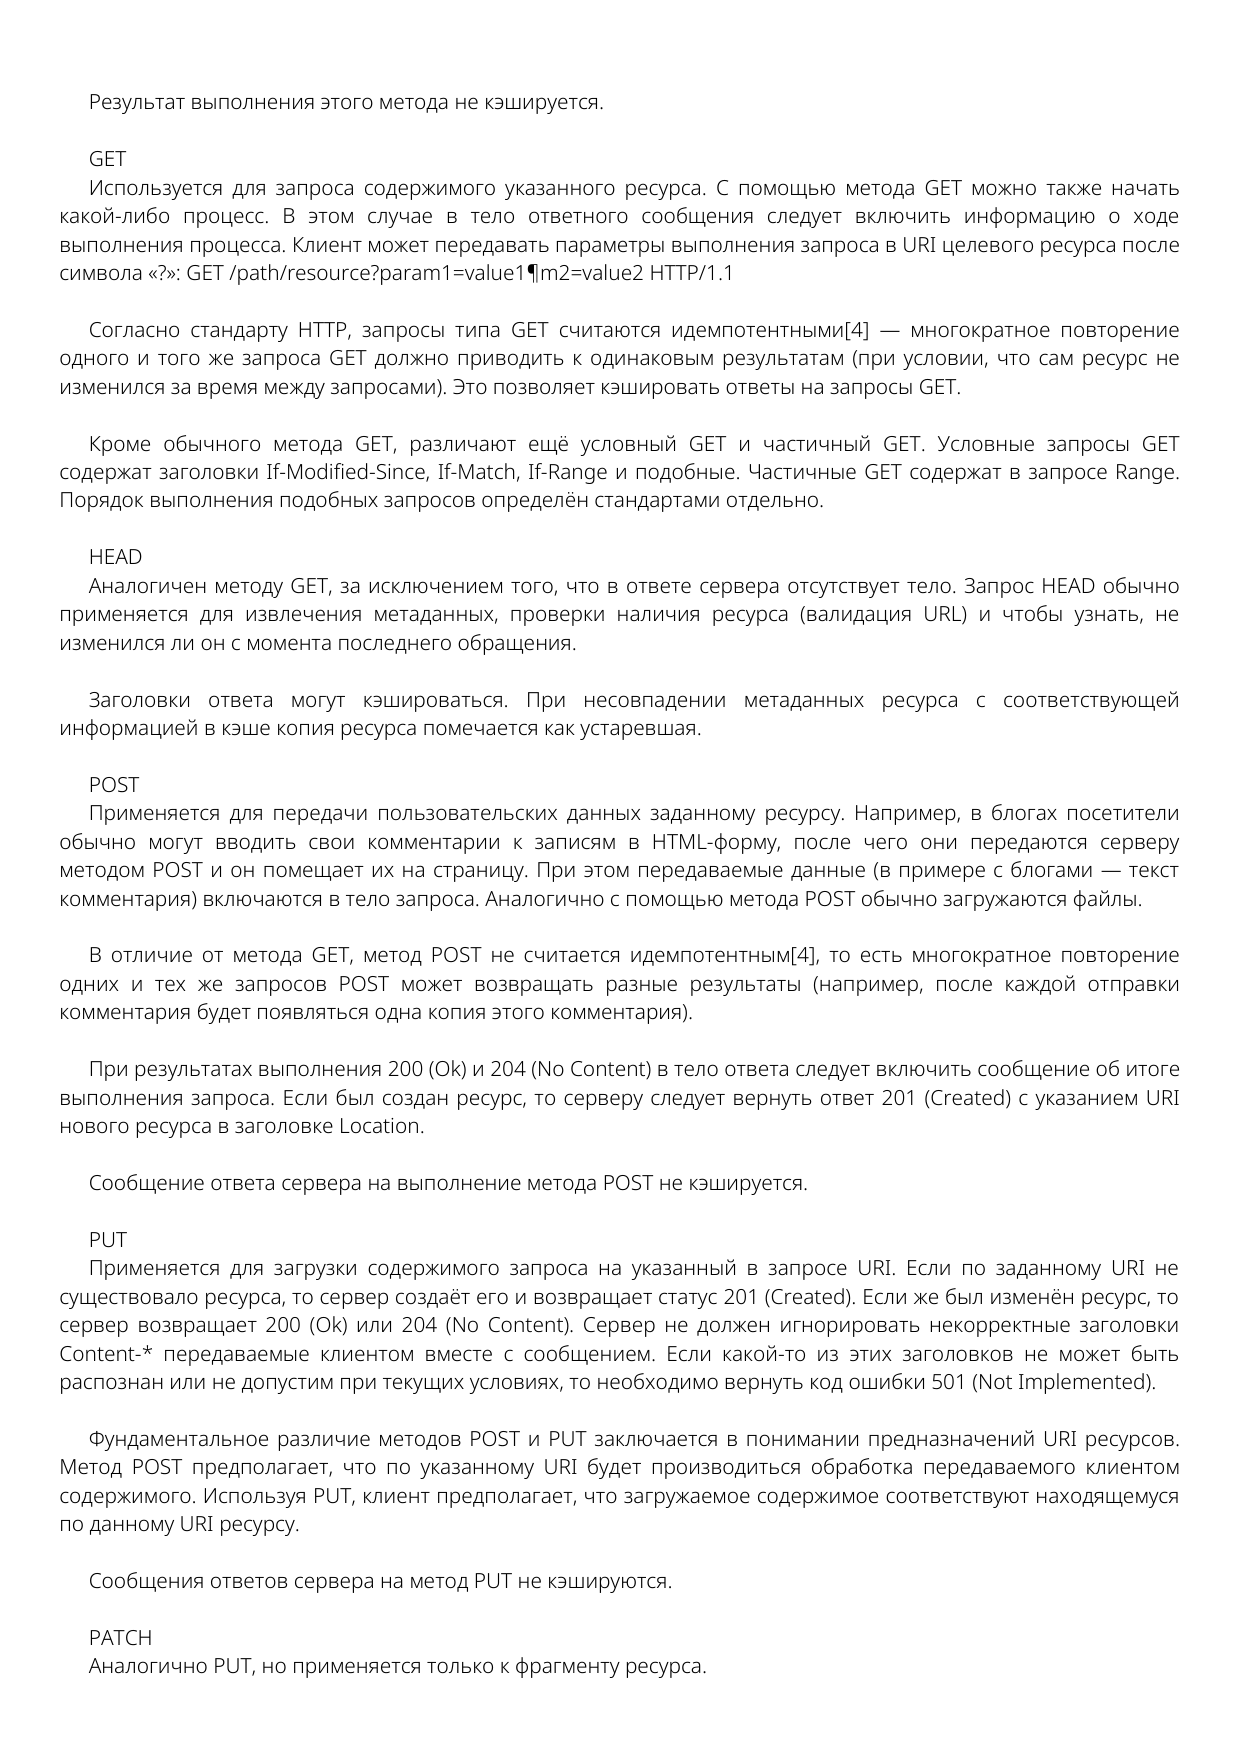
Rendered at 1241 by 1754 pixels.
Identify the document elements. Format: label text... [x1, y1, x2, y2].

text HEAD [59, 542, 1181, 571]
text POST [59, 770, 1181, 798]
text Применяется для загрузки содержимого запроса на указанный в запросе URI. Если по заданному URI не существовало ресурса, то сервер создаёт его и возвращает статус 201 (Created). Если же был изменён ресурс, то сервер возвращает 200 (Ok) или 204 (No Content). Сервер не должен игнорировать некорректные заголовки Content-* передаваемые клиентом вместе с сообщением. Если какой-то из этих заголовков не может быть распознан или не допустим при текущих условиях, то необходимо вернуть код ошибки 501 (Not Implemented). [59, 1253, 1181, 1396]
text Используется для запроса содержимого указанного ресурса. С помощью метода GET можно также начать какой-либо процесс. В этом случае в тело ответного сообщения следует включить информацию о ходе выполнения процесса. Клиент может передавать параметры выполнения запроса в URI целевого ресурса после символа «?»: GET /path/resource?param1=value1¶m2=value2 HTTP/1.1 [59, 173, 1181, 287]
text GET [59, 144, 1181, 173]
text PATCH [59, 1623, 1181, 1652]
text PUT [59, 1225, 1181, 1253]
text Кроме обычного метода GET, различают ещё условный GET и частичный GET. Условные запросы GET содержат заголовки If-Modified-Since, If-Match, If-Range и подобные. Частичные GET содержат в запросе Range. Порядок выполнения подобных запросов определён стандартами отдельно. [59, 429, 1181, 514]
text В отличие от метода GET, метод POST не считается идемпотентным[4], то есть многократное повторение одних и тех же запросов POST может возвращать разные результаты (например, после каждой отправки комментария будет появляться одна копия этого комментария). [59, 941, 1181, 1026]
text Согласно стандарту HTTP, запросы типа GET считаются идемпотентными[4] — многократное повторение одного и того же запроса GET должно приводить к одинаковым результатам (при условии, что сам ресурс не изменился за время между запросами). Это позволяет кэшировать ответы на запросы GET. [59, 315, 1181, 400]
text При результатах выполнения 200 (Ok) и 204 (No Content) в тело ответа следует включить сообщение об итоге выполнения запроса. Если был создан ресурс, то серверу следует вернуть ответ 201 (Created) с указанием URI нового ресурса в заголовке Location. [59, 1054, 1181, 1140]
text Сообщение ответа сервера на выполнение метода POST не кэшируется. [59, 1168, 1181, 1197]
text Аналогичен методу GET, за исключением того, что в ответе сервера отсутствует тело. Запрос HEAD обычно применяется для извлечения метаданных, проверки наличия ресурса (валидация URL) и чтобы узнать, не изменился ли он с момента последнего обращения. [59, 571, 1181, 656]
text Результат выполнения этого метода не кэшируется. [59, 87, 1181, 116]
text Аналогично PUT, но применяется только к фрагменту ресурса. [59, 1652, 1181, 1680]
text Заголовки ответа могут кэшироваться. При несовпадении метаданных ресурса с соответствующей информацией в кэше копия ресурса помечается как устаревшая. [59, 685, 1181, 742]
text Применяется для передачи пользовательских данных заданному ресурсу. Например, в блогах посетители обычно могут вводить свои комментарии к записям в HTML-форму, после чего они передаются серверу методом POST и он помещает их на страницу. При этом передаваемые данные (в примере с блогами — текст комментария) включаются в тело запроса. Аналогично с помощью метода POST обычно загружаются файлы. [59, 798, 1181, 912]
text Фундаментальное различие методов POST и PUT заключается в понимании предназначений URI ресурсов. Метод POST предполагает, что по указанному URI будет производиться обработка передаваемого клиентом содержимого. Используя PUT, клиент предполагает, что загружаемое содержимое соответствуют находящемуся по данному URI ресурсу. [59, 1424, 1181, 1538]
text Сообщения ответов сервера на метод PUT не кэшируются. [59, 1566, 1181, 1595]
